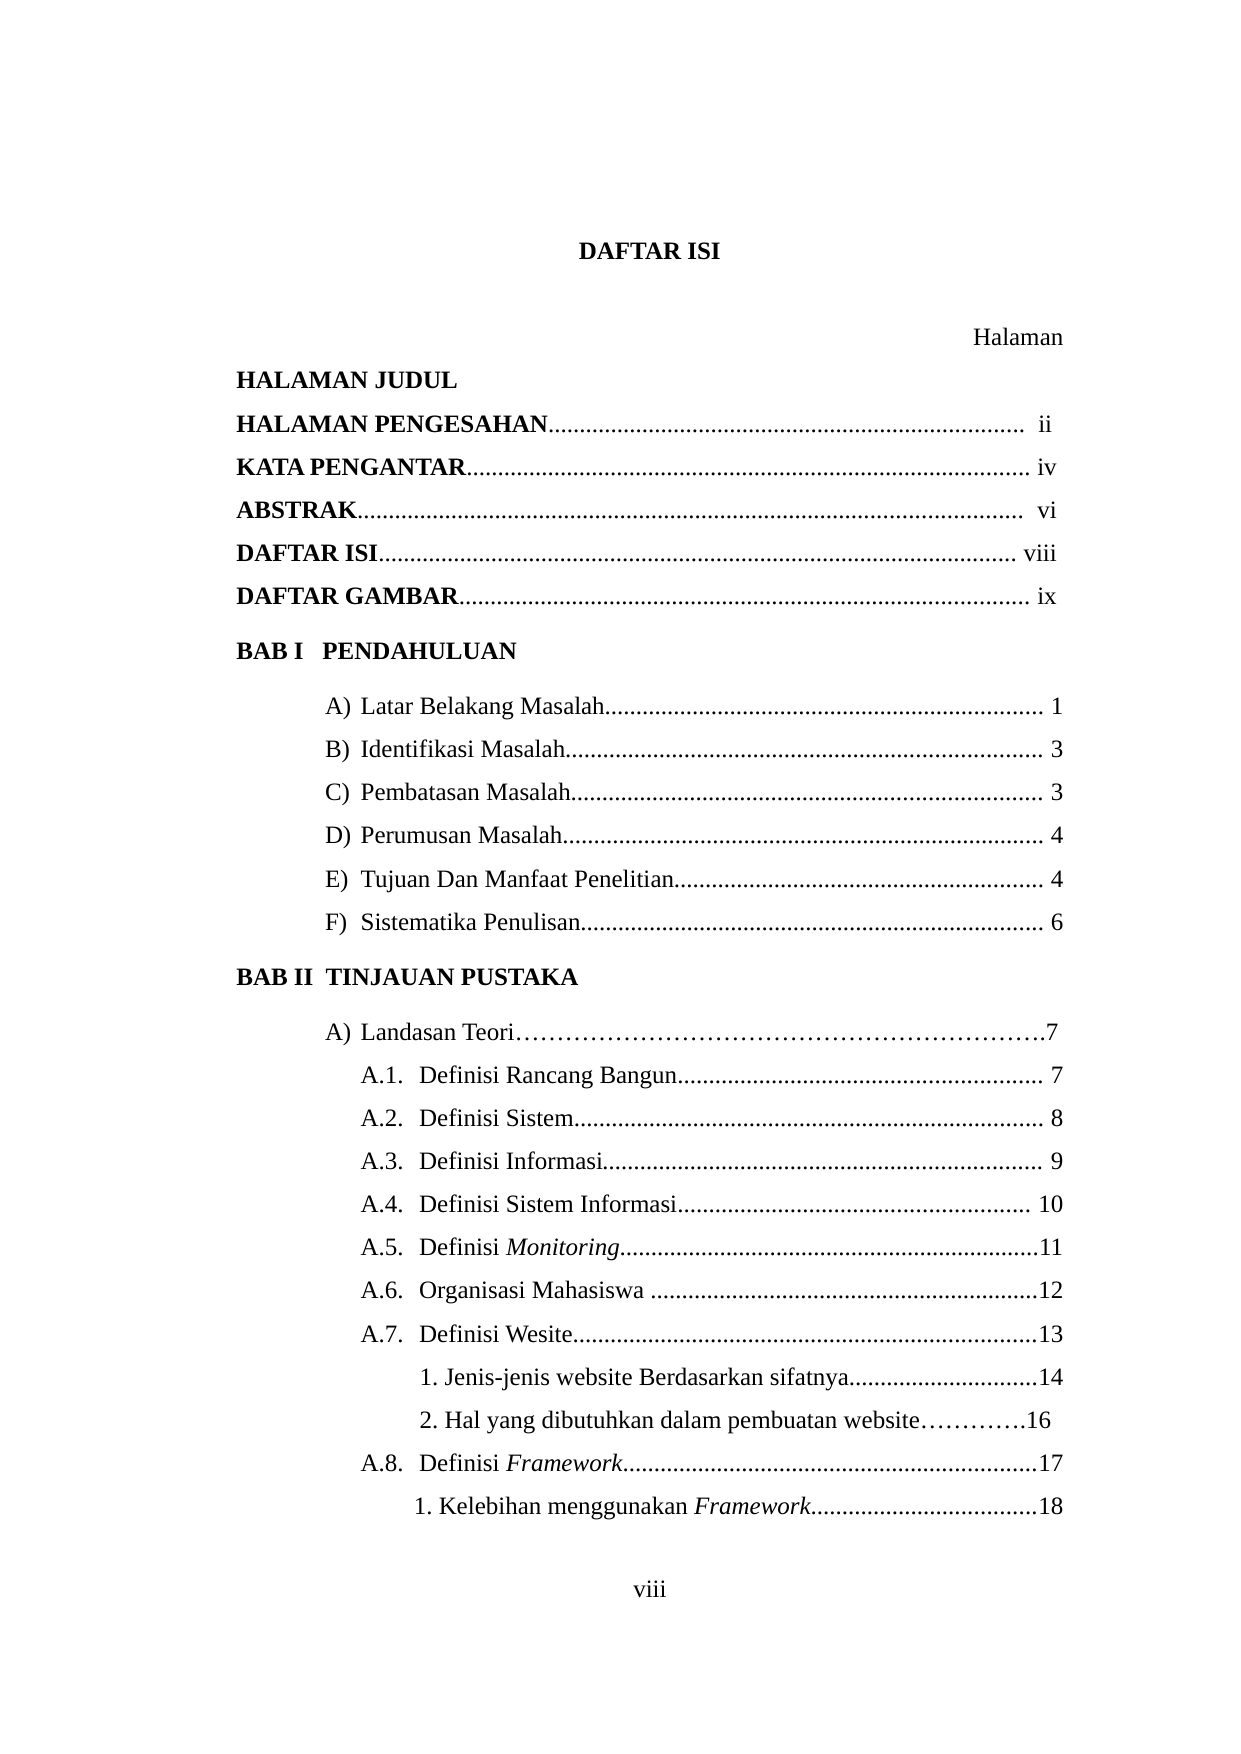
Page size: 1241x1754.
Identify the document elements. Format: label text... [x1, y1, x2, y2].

list Definisi Sistem Informasi 10 [319, 1189, 1063, 1218]
list Definisi Informasi 9 [319, 1146, 1063, 1175]
subtitle HALAMAN PENGESAHAN ii [236, 409, 1063, 437]
list BAB II TINJAUAN PUSTAKA [236, 962, 1063, 991]
subtitle DAFTAR GAMBAR ix [236, 581, 1063, 610]
list 2. Hal yang dibutuhkan dalam pembuatan website………….16 [419, 1405, 1063, 1434]
list Sistematika Penulisan 6 [295, 907, 1063, 936]
list Identifikasi Masalah 3 [295, 734, 1063, 763]
list Landasan Teori……………………………………………………….7 [325, 1017, 1063, 1046]
text Halaman [236, 322, 1063, 351]
list 1. Kelebihan menggunakan Framework 18 [413, 1491, 1063, 1520]
list Definisi Rancang Bangun 7 [319, 1060, 1063, 1089]
list Definisi Monitoring 11 [319, 1232, 1063, 1261]
list 1. Jenis-jenis website Berdasarkan sifatnya 14 [419, 1362, 1063, 1391]
list Perumusan Masalah 4 [295, 821, 1063, 849]
list Definisi Wesite 13 [319, 1319, 1063, 1347]
subtitle ABSTRAK vi [236, 495, 1063, 524]
subtitle BAB I PENDAHULUAN [236, 636, 1063, 665]
list Definisi Sistem 8 [319, 1103, 1063, 1132]
list Definisi Framework 17 [319, 1448, 1063, 1477]
subtitle HALAMAN JUDUL [236, 366, 1063, 394]
list Tujuan Dan Manfaat Penelitian 4 [295, 864, 1063, 892]
subtitle KATA PENGANTAR iv [236, 452, 1063, 481]
list Pembatasan Masalah 3 [295, 777, 1063, 806]
list Organisasi Mahasiswa 12 [319, 1276, 1063, 1304]
text DAFTAR ISI [236, 236, 1063, 265]
list Latar Belakang Masalah 1 [295, 691, 1063, 720]
subtitle DAFTAR ISI viii [236, 538, 1063, 567]
